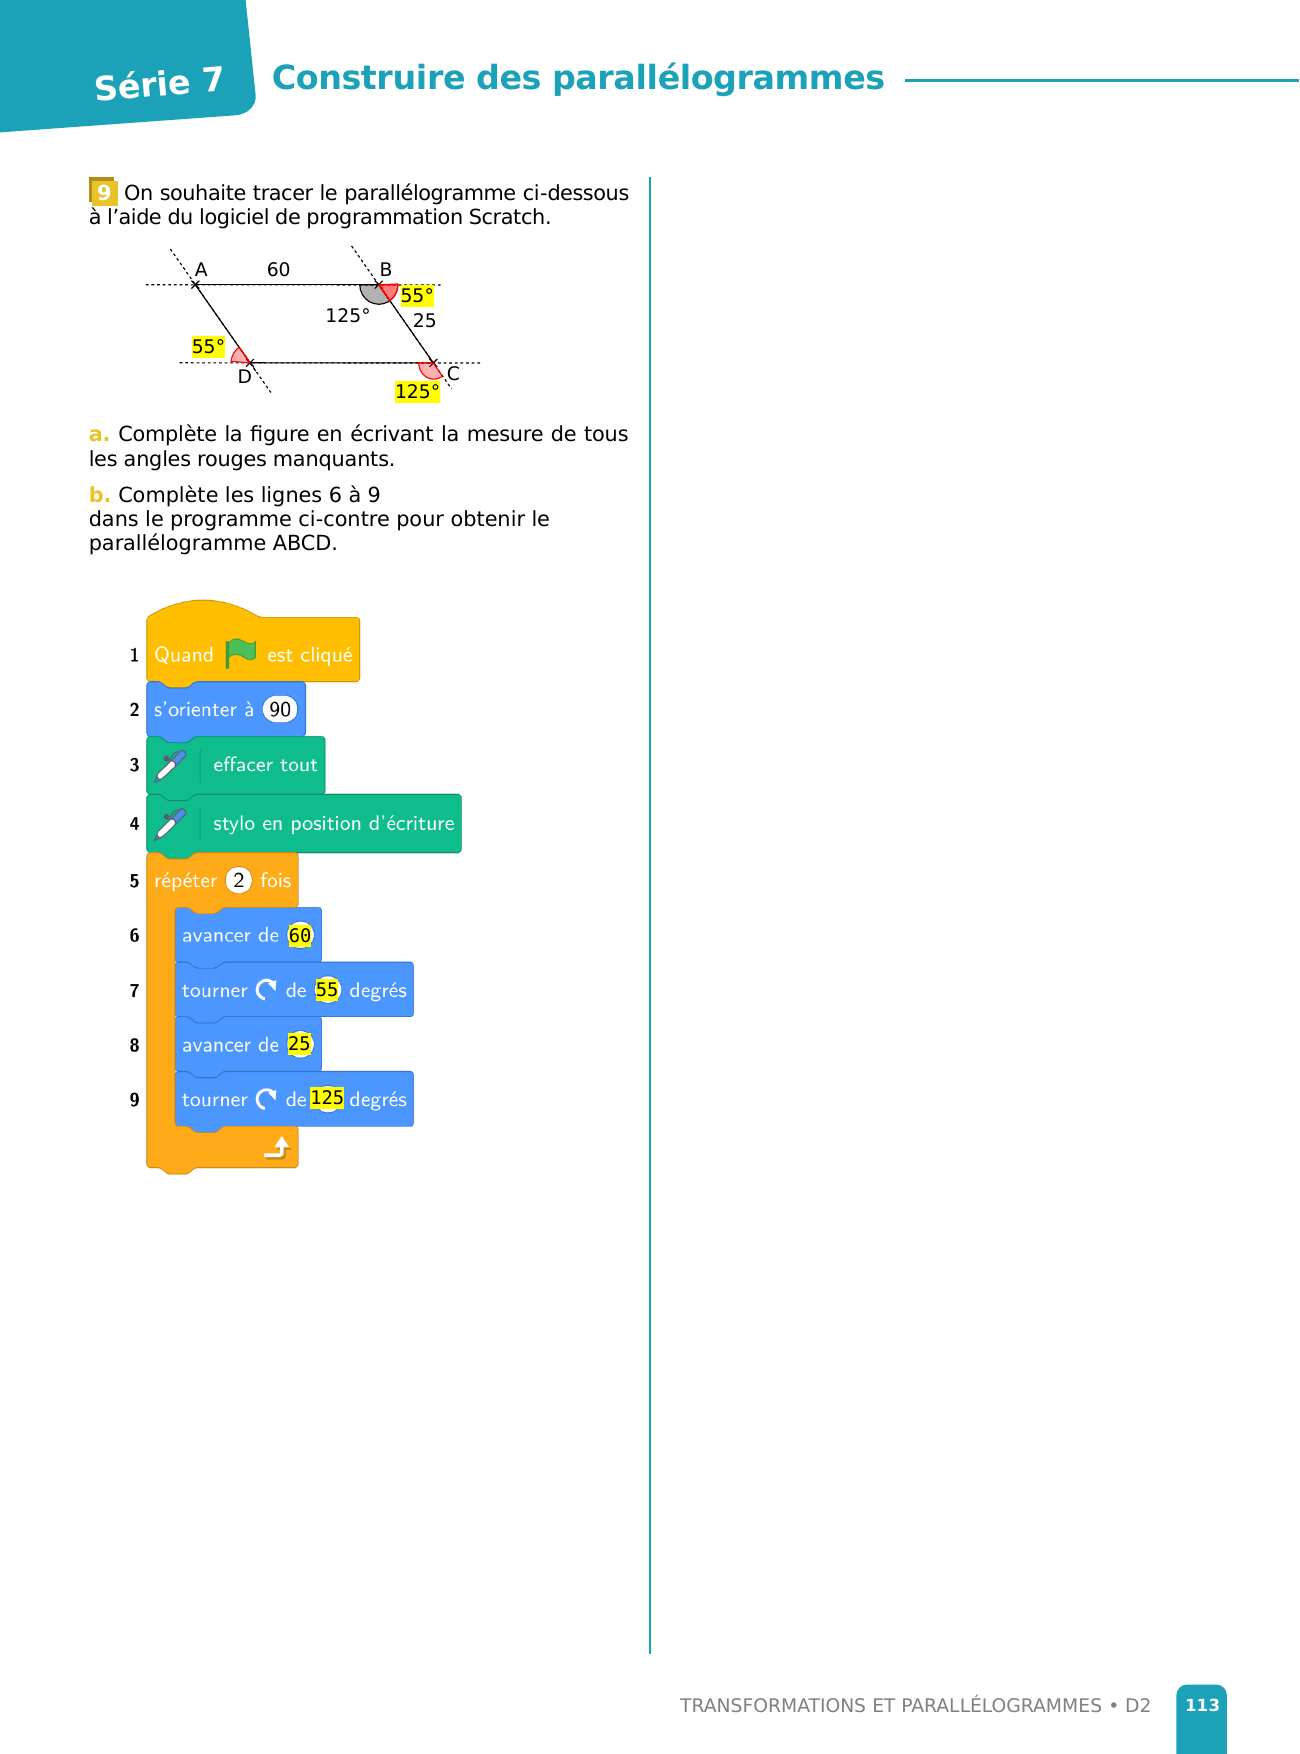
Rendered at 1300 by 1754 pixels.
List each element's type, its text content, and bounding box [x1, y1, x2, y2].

list Complète la figure en écrivant la mesure de tous les angles rouges manquants. [88, 422, 629, 471]
picture [111, 569, 483, 1190]
list Complète les lignes 6 à 9 [88, 483, 629, 507]
text dans le programme ci‑contre pour obtenir le parallélogramme ABCD. [88, 507, 629, 556]
subtitle On souhaite tracer le parallélogramme ci‑dessous à l’aide du logiciel de programmation Scratch. [88, 177, 629, 229]
